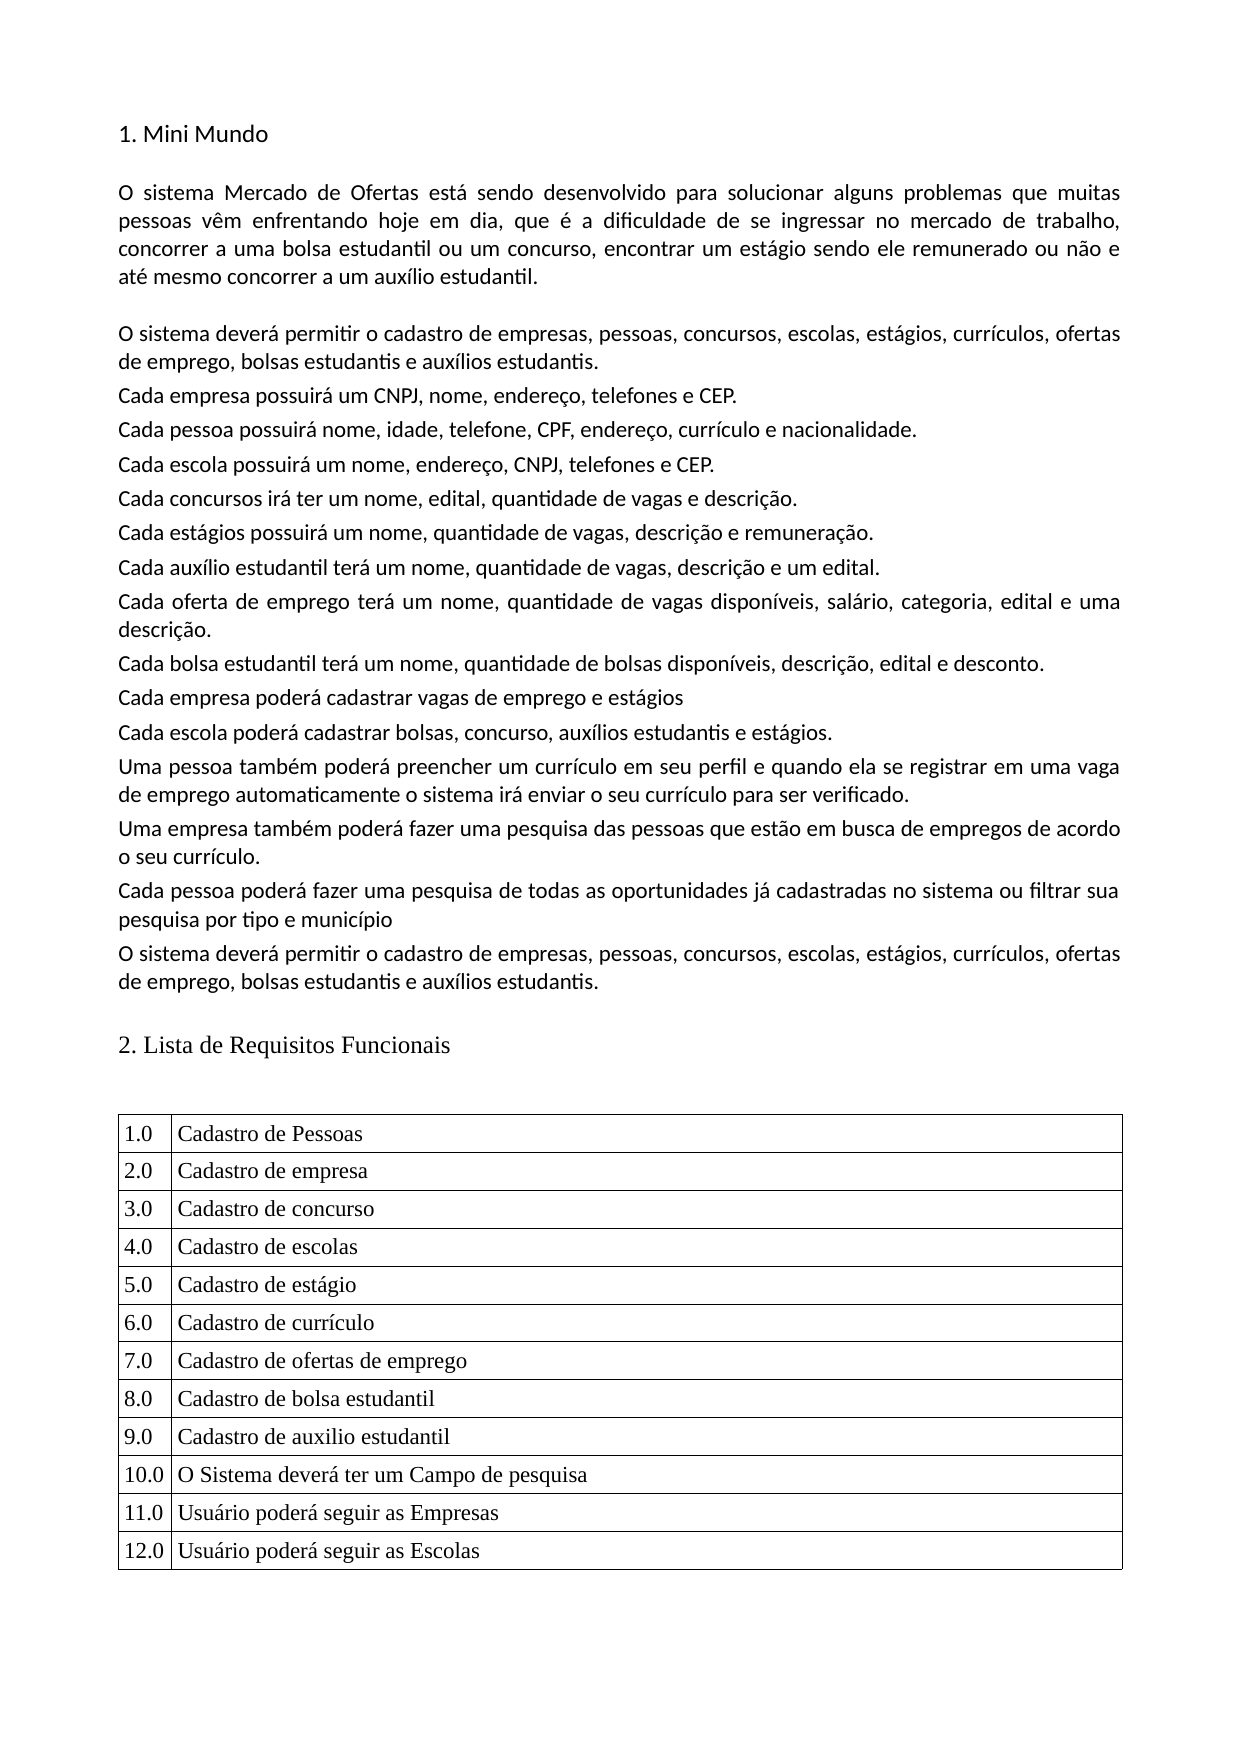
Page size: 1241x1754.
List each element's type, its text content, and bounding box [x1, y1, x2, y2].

table_cell 3.0 [119, 1191, 171, 1228]
text Cada concursos irá ter um nome, edital, quantidade de vagas e descrição. [118, 484, 1122, 512]
table_cell 9.0 [119, 1418, 171, 1455]
table_cell 11.0 [119, 1494, 171, 1531]
table_cell Cadastro de auxilio estudantil [172, 1418, 1122, 1455]
text Cada pessoa poderá fazer uma pesquisa de todas as oportunidades já cadastradas no sistema ou filtrar sua pesquisa por tipo e município [118, 877, 1122, 933]
text O sistema deverá permitir o cadastro de empresas, pessoas, concursos, escolas, estágios, currículos, ofertas de emprego, bolsas estudantis e auxílios estudantis. [118, 319, 1122, 375]
text Cada empresa poderá cadastrar vagas de emprego e estágios [118, 683, 1122, 712]
text Cada pessoa possuirá nome, idade, telefone, CPF, endereço, currículo e nacionalidade. [118, 416, 1122, 444]
table_cell Usuário poderá seguir as Escolas [172, 1532, 1122, 1569]
text Cada bolsa estudantil terá um nome, quantidade de bolsas disponíveis, descrição, edital e desconto. [118, 649, 1122, 677]
table_header 1.0 [119, 1115, 171, 1152]
text Uma pessoa também poderá preencher um currículo em seu perfil e quando ela se registrar em uma vaga de emprego automaticamente o sistema irá enviar o seu currículo para ser verificado. [118, 752, 1122, 808]
table_cell Cadastro de empresa [172, 1153, 1122, 1190]
table_cell Cadastro de ofertas de emprego [172, 1342, 1122, 1379]
table_cell Cadastro de bolsa estudantil [172, 1380, 1122, 1417]
text 1. Mini Mundo [118, 118, 1122, 149]
text Uma empresa também poderá fazer uma pesquisa das pessoas que estão em busca de empregos de acordo o seu currículo. [118, 814, 1122, 870]
table_cell 5.0 [119, 1267, 171, 1303]
text Cada oferta de emprego terá um nome, quantidade de vagas disponíveis, salário, categoria, edital e uma descrição. [118, 587, 1122, 643]
table_cell Cadastro de currículo [172, 1305, 1122, 1341]
text 2. Lista de Requisitos Funcionais [118, 1030, 1122, 1059]
text O sistema Mercado de Ofertas está sendo desenvolvido para solucionar alguns problemas que muitas pessoas vêm enfrentando hoje em dia, que é a dificuldade de se ingressar no mercado de trabalho, concorrer a uma bolsa estudantil ou um concurso, encontrar um estágio sendo ele remunerado ou não e até mesmo concorrer a um auxílio estudantil. [118, 178, 1122, 290]
table_header Cadastro de Pessoas [172, 1115, 1122, 1152]
table_cell Cadastro de concurso [172, 1191, 1122, 1228]
table_cell O Sistema deverá ter um Campo de pesquisa [172, 1456, 1122, 1493]
table_cell 10.0 [119, 1456, 171, 1493]
text Cada escola possuirá um nome, endereço, CNPJ, telefones e CEP. [118, 450, 1122, 478]
table_cell 2.0 [119, 1153, 171, 1190]
table_cell Cadastro de estágio [172, 1267, 1122, 1303]
table_cell 12.0 [119, 1532, 171, 1569]
table_cell Usuário poderá seguir as Empresas [172, 1494, 1122, 1531]
text Cada auxílio estudantil terá um nome, quantidade de vagas, descrição e um edital. [118, 553, 1122, 581]
table_cell 6.0 [119, 1305, 171, 1341]
table_cell 4.0 [119, 1229, 171, 1266]
text Cada escola poderá cadastrar bolsas, concurso, auxílios estudantis e estágios. [118, 718, 1122, 746]
text O sistema deverá permitir o cadastro de empresas, pessoas, concursos, escolas, estágios, currículos, ofertas de emprego, bolsas estudantis e auxílios estudantis. [118, 939, 1122, 995]
table_cell 8.0 [119, 1380, 171, 1417]
text Cada estágios possuirá um nome, quantidade de vagas, descrição e remuneração. [118, 518, 1122, 546]
table_cell 7.0 [119, 1342, 171, 1379]
table_cell Cadastro de escolas [172, 1229, 1122, 1266]
text Cada empresa possuirá um CNPJ, nome, endereço, telefones e CEP. [118, 381, 1122, 409]
